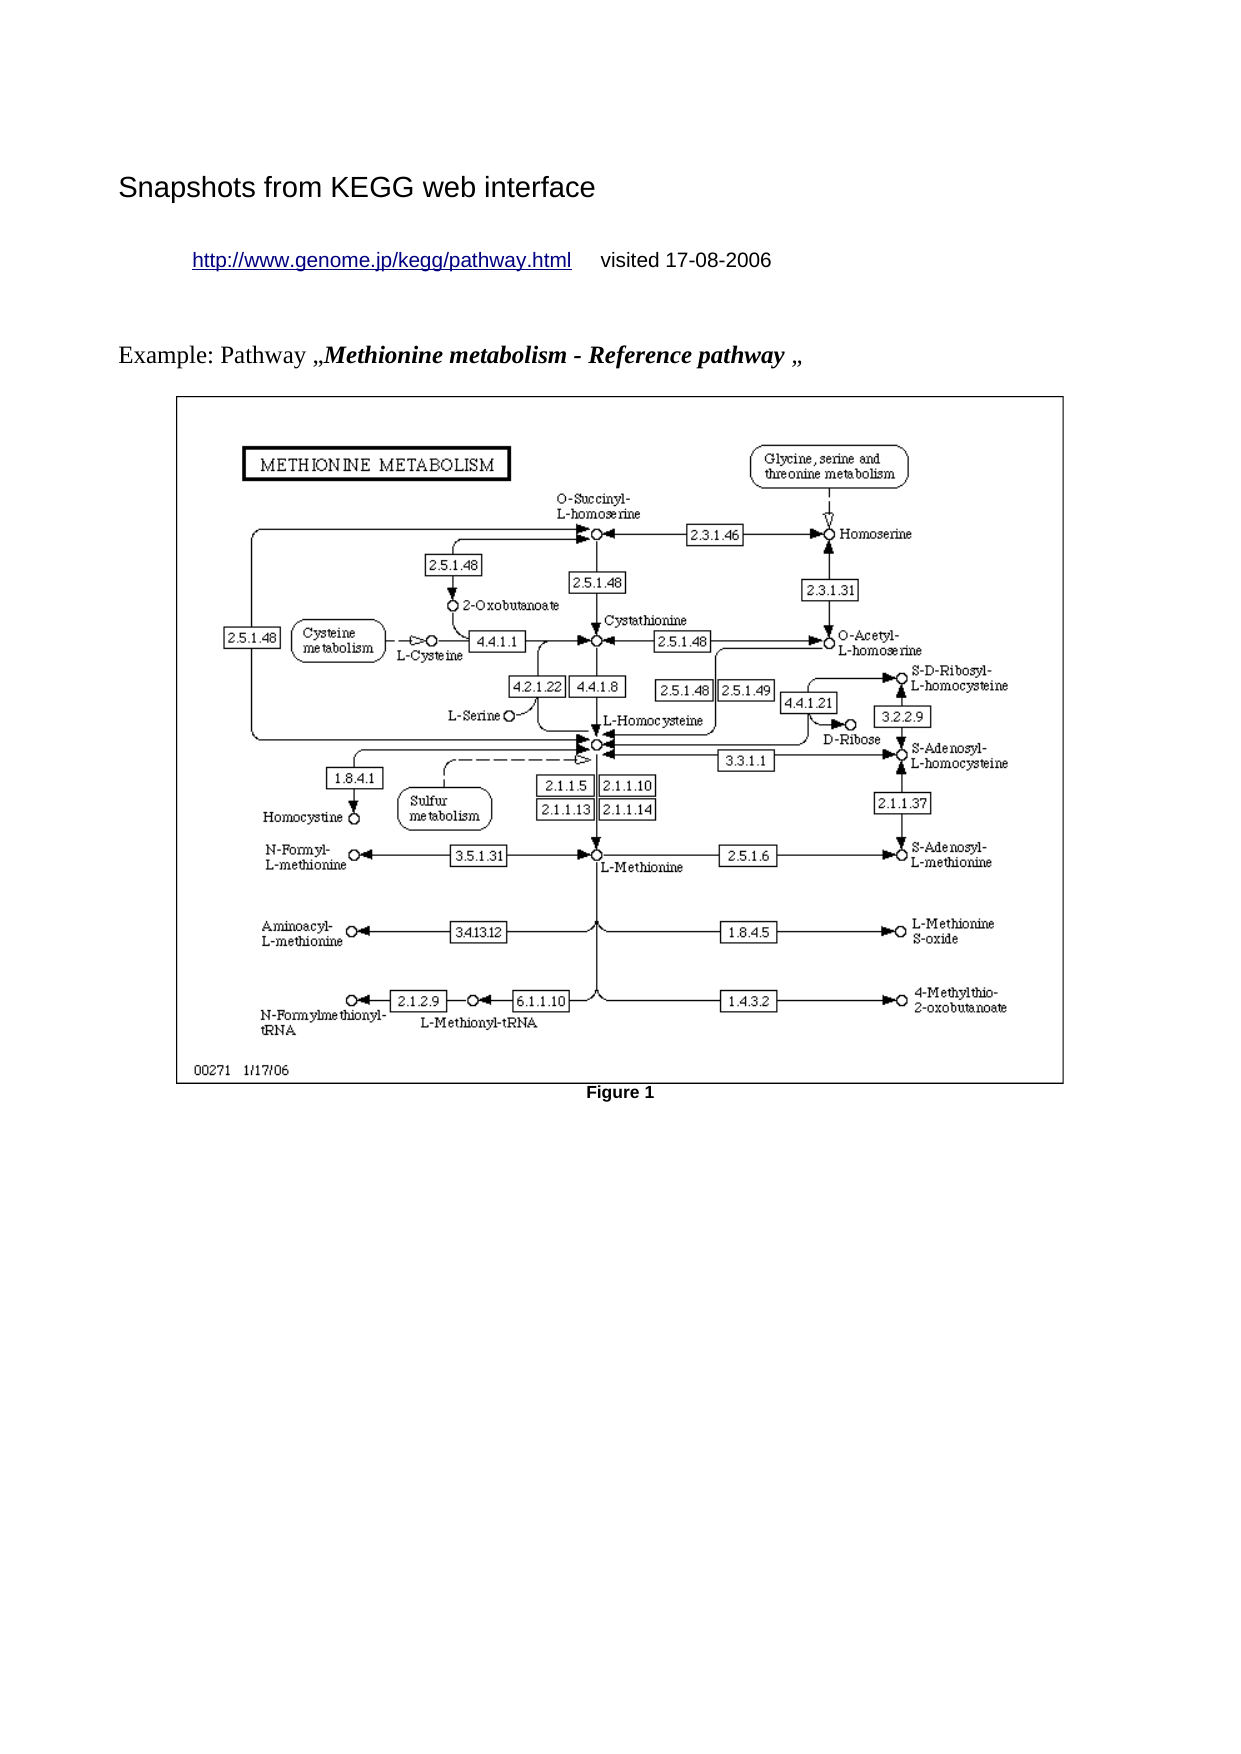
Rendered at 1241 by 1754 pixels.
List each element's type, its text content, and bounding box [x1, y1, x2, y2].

subtitle Figure 1 [118, 397, 1122, 1103]
picture [176, 396, 1064, 1084]
subtitle Snapshots from KEGG web interface [118, 171, 1122, 203]
text Example: Pathway „Methionine metabolism - Reference pathway „ [118, 341, 1122, 369]
subtitle http://www.genome.jp/kegg/pathway.html visited 17-08-2006 [118, 241, 1122, 273]
